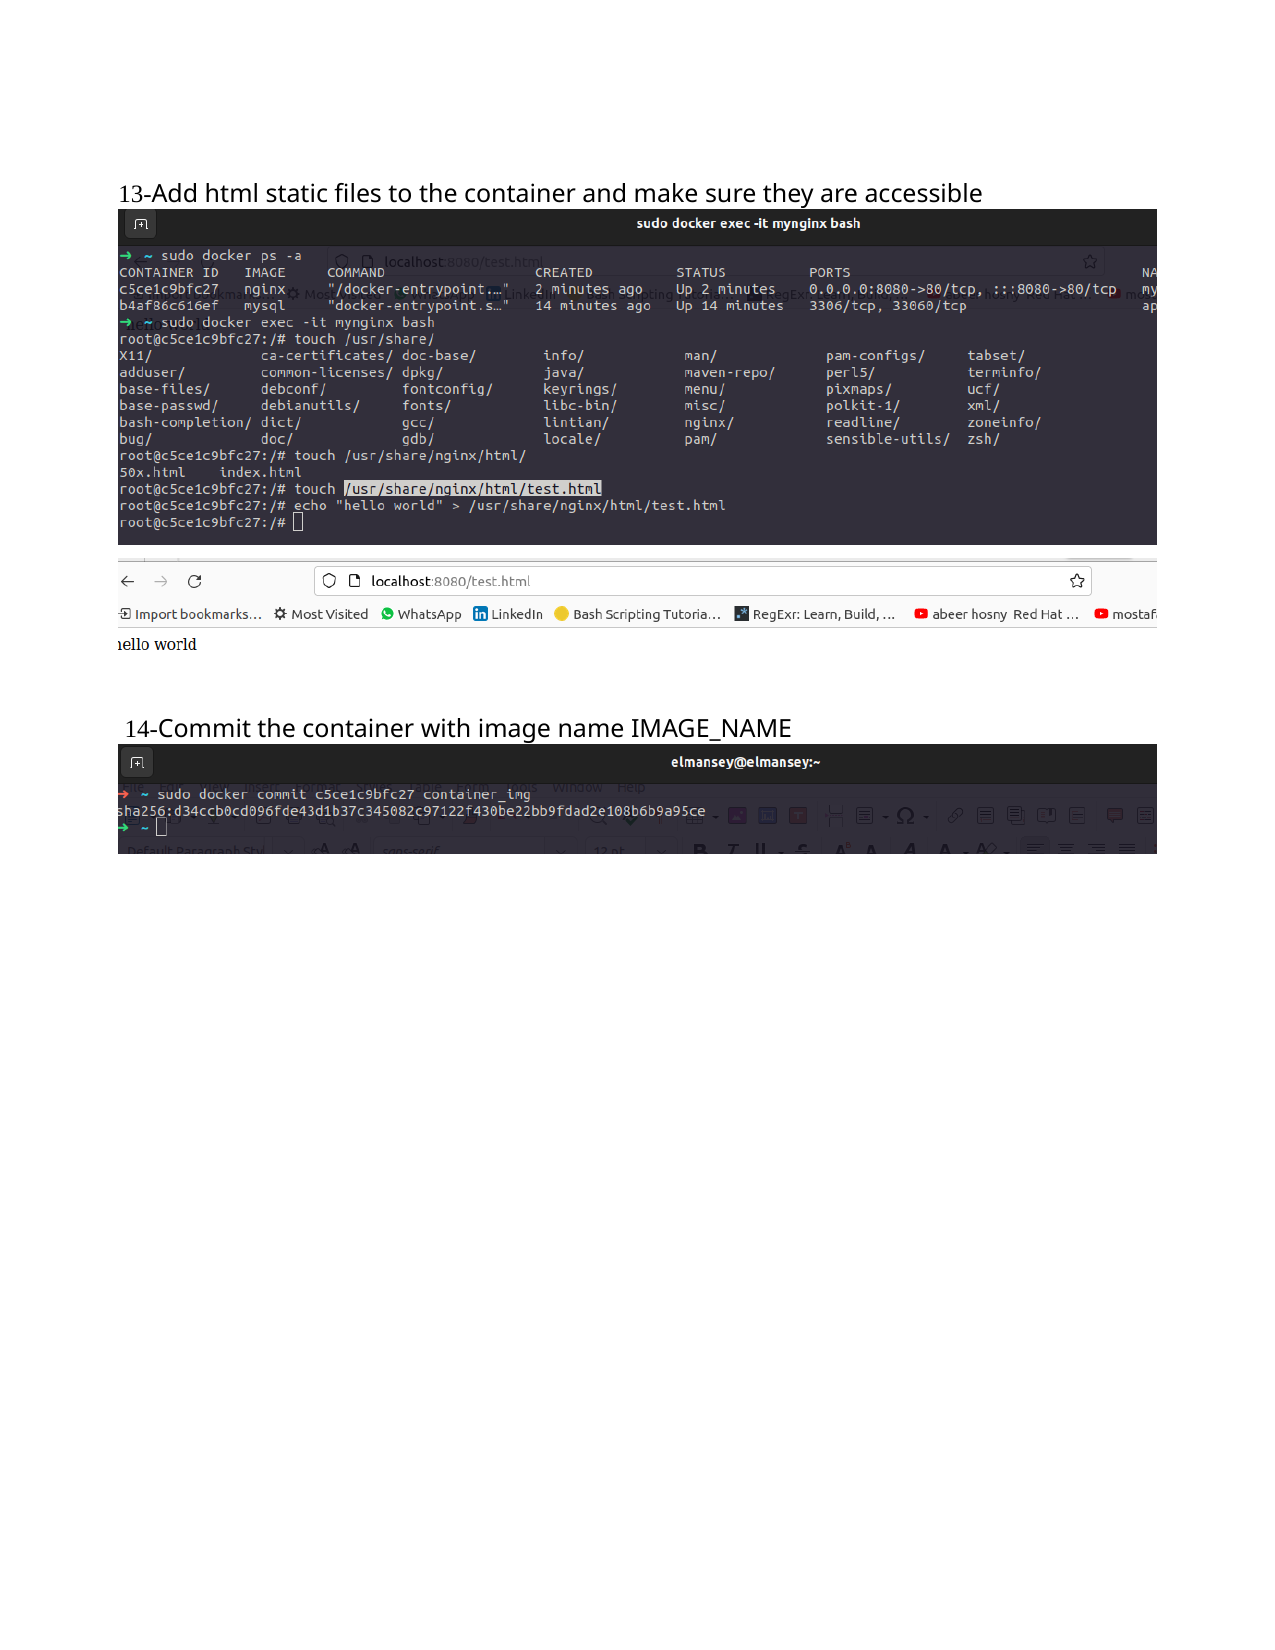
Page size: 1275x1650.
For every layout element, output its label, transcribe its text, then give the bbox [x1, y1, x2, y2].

text 13-Add html static files to the container and make sure they are accessible [118, 176, 1157, 209]
picture [118, 558, 1157, 682]
text 14-Commit the container with image name IMAGE_NAME [118, 710, 1157, 744]
picture [118, 744, 1157, 854]
picture [118, 209, 1157, 545]
